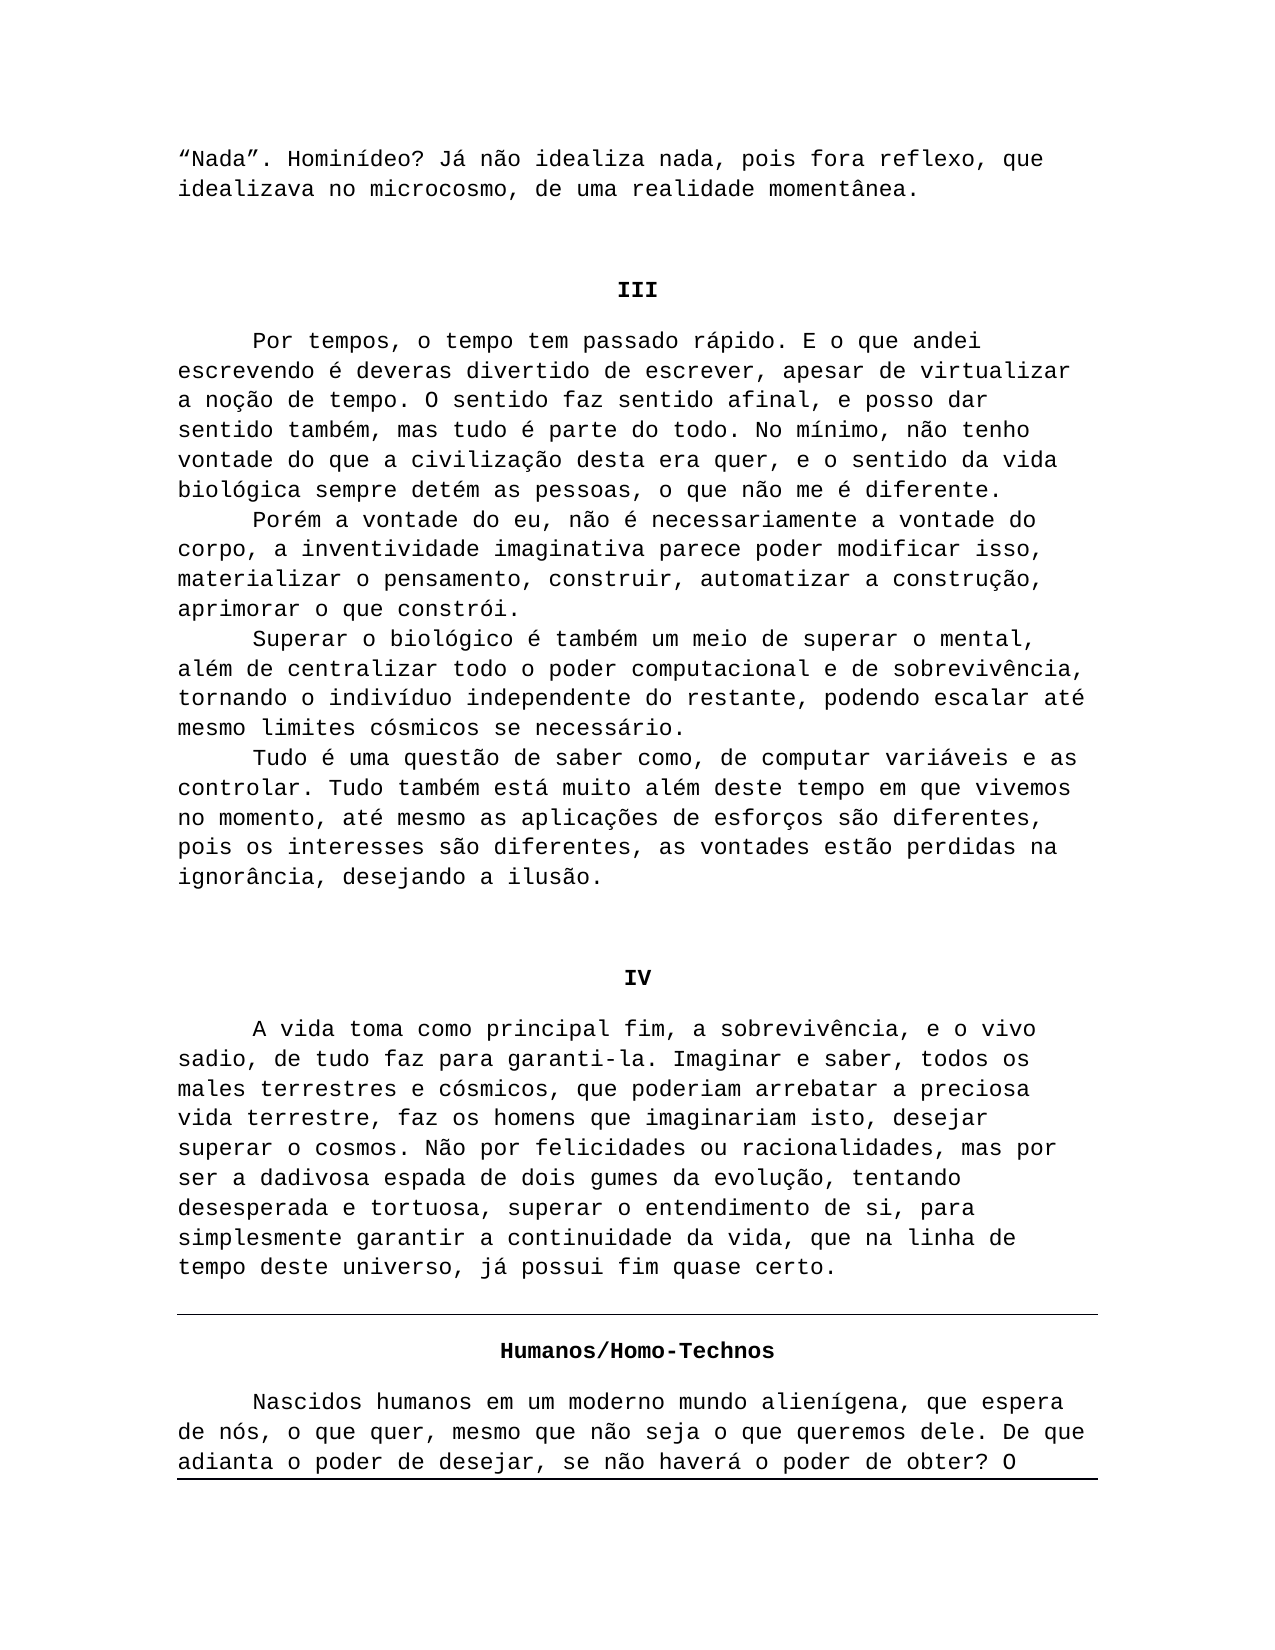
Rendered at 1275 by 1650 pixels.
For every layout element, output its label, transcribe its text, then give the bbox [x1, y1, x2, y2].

text Por tempos, o tempo tem passado rápido. E o que andei escrevendo é deveras divertido de escrever, apesar de virtualizar a noção de tempo. O sentido faz sentido afinal, e posso dar sentido também, mas tudo é parte do todo. No mínimo, não tenho vontade do que a civilização desta era quer, e o sentido da vida biológica sempre detém as pessoas, o que não me é diferente. Porém a vontade do eu, não é necessariamente a vontade do corpo, a inventividade imaginativa parece poder modificar isso, materializar o pensamento, construir, automatizar a construção, aprimorar o que constrói. Superar o biológico é também um meio de superar o mental, além de centralizar todo o poder computacional e de sobrevivência, tornando o indivíduo independente do restante, podendo escalar até mesmo limites cósmicos se necessário. Tudo é uma questão de saber como, de computar variáveis e as controlar. Tudo também está muito além deste tempo em que vivemos no momento, até mesmo as aplicações de esforços são diferentes, pois os interesses são diferentes, as vontades estão perdidas na ignorância, desejando a ilusão. [177, 329, 1098, 891]
text Humanos/Homo-Technos [177, 1340, 1098, 1366]
text “Nada”. Hominídeo? Já não idealiza nada, pois fora reflexo, que idealizava no microcosmo, de uma realidade momentânea. [177, 148, 1098, 203]
text Nascidos humanos em um moderno mundo alienígena, que espera de nós, o que quer, mesmo que não seja o que queremos dele. De que adianta o poder de desejar, se não haverá o poder de obter? O [177, 1390, 1098, 1478]
text III [177, 279, 1098, 304]
text A vida toma como principal fim, a sobrevivência, e o vivo sadio, de tudo faz para garanti-la. Imaginar e saber, todos os males terrestres e cósmicos, que poderiam arrebatar a preciosa vida terrestre, faz os homens que imaginariam isto, desejar superar o cosmos. Não por felicidades ou racionalidades, mas por ser a dadivosa espada de dois gumes da evolução, tentando desesperada e tortuosa, superar o entendimento de si, para simplesmente garantir a continuidade da vida, que na linha de tempo deste universo, já possui fim quase certo. [177, 1017, 1098, 1314]
text IV [177, 967, 1098, 993]
